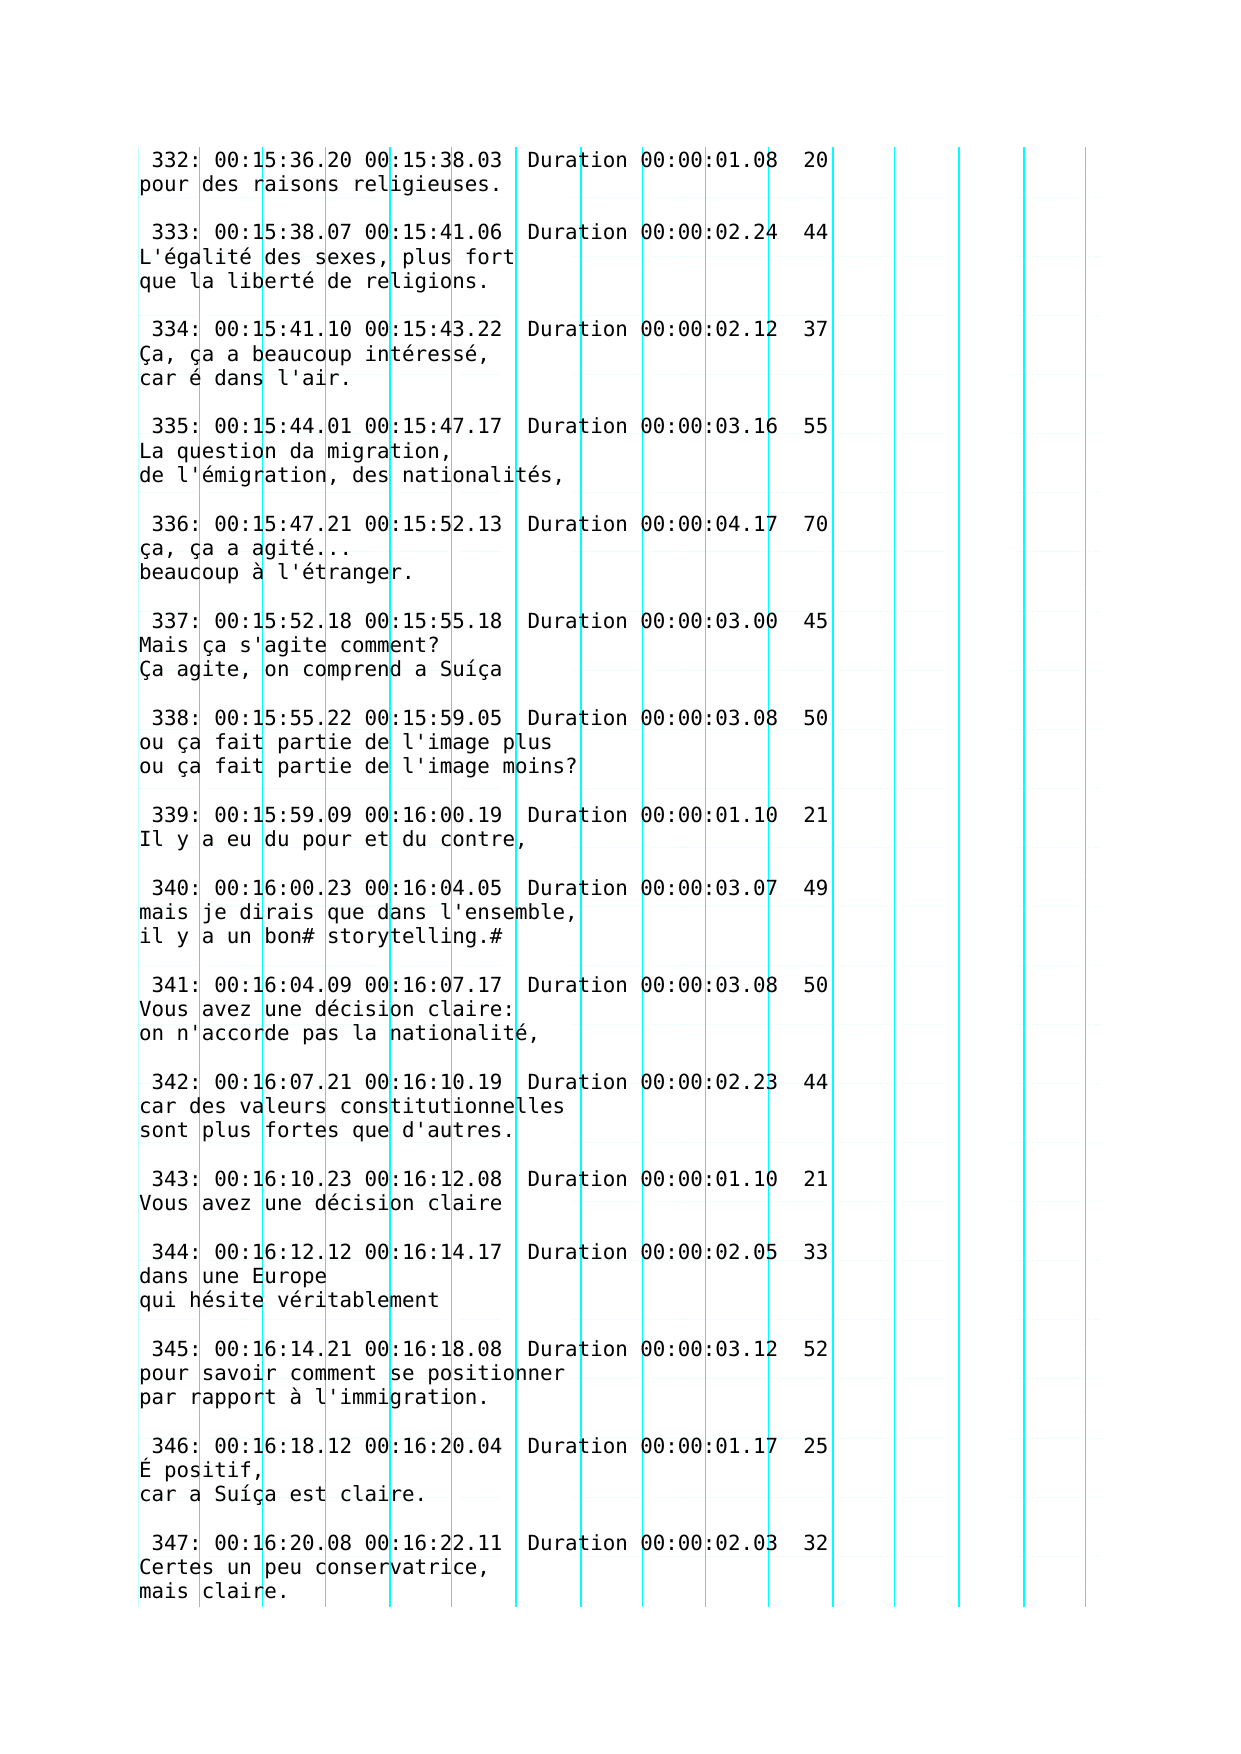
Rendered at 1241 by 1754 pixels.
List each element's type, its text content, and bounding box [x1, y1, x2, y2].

text mais claire. [139, 1579, 1101, 1604]
text pour savoir comment se positionner [139, 1361, 1101, 1385]
text beaucoup à l'étranger. [139, 560, 1101, 584]
text car des valeurs constitutionnelles [139, 1094, 1101, 1118]
text É positif, [139, 1458, 1101, 1482]
text 343: 00:16:10.23 00:16:12.08 Duration 00:00:01.10 21 [139, 1167, 1101, 1191]
text sont plus fortes que d'autres. [139, 1118, 1101, 1143]
text 332: 00:15:36.20 00:15:38.03 Duration 00:00:01.08 20 [139, 148, 1101, 172]
text de l'émigration, des nationalités, [139, 463, 1101, 487]
text 337: 00:15:52.18 00:15:55.18 Duration 00:00:03.00 45 [139, 609, 1101, 633]
text on n'accorde pas la nationalité, [139, 1021, 1101, 1046]
text 342: 00:16:07.21 00:16:10.19 Duration 00:00:02.23 44 [139, 1070, 1101, 1094]
text 340: 00:16:00.23 00:16:04.05 Duration 00:00:03.07 49 [139, 876, 1101, 900]
text Vous avez une décision claire: [139, 997, 1101, 1021]
text 334: 00:15:41.10 00:15:43.22 Duration 00:00:02.12 37 [139, 317, 1101, 342]
text car é dans l'air. [139, 366, 1101, 390]
text dans une Europe [139, 1264, 1101, 1288]
text 346: 00:16:18.12 00:16:20.04 Duration 00:00:01.17 25 [139, 1434, 1101, 1458]
text que la liberté de religions. [139, 269, 1101, 293]
text Ça agite, on comprend a Suíça [139, 657, 1101, 682]
text 339: 00:15:59.09 00:16:00.19 Duration 00:00:01.10 21 [139, 803, 1101, 827]
text 333: 00:15:38.07 00:15:41.06 Duration 00:00:02.24 44 [139, 220, 1101, 245]
text car a Suíça est claire. [139, 1482, 1101, 1507]
text 336: 00:15:47.21 00:15:52.13 Duration 00:00:04.17 70 [139, 512, 1101, 536]
picture [138, 147, 1102, 1607]
text ou ça fait partie de l'image moins? [139, 754, 1101, 779]
text ou ça fait partie de l'image plus [139, 730, 1101, 754]
text La question da migration, [139, 439, 1101, 463]
text 335: 00:15:44.01 00:15:47.17 Duration 00:00:03.16 55 [139, 414, 1101, 439]
text 347: 00:16:20.08 00:16:22.11 Duration 00:00:02.03 32 [139, 1531, 1101, 1555]
text Il y a eu du pour et du contre, [139, 827, 1101, 851]
text Ça, ça a beaucoup intéressé, [139, 342, 1101, 366]
text Vous avez une décision claire [139, 1191, 1101, 1216]
text par rapport à l'immigration. [139, 1385, 1101, 1410]
text ça, ça a agité... [139, 536, 1101, 560]
text L'égalité des sexes, plus fort [139, 245, 1101, 269]
text il y a un bon# storytelling.# [139, 924, 1101, 948]
text qui hésite véritablement [139, 1288, 1101, 1313]
text 338: 00:15:55.22 00:15:59.05 Duration 00:00:03.08 50 [139, 706, 1101, 730]
text mais je dirais que dans l'ensemble, [139, 900, 1101, 924]
text 341: 00:16:04.09 00:16:07.17 Duration 00:00:03.08 50 [139, 973, 1101, 997]
text Mais ça s'agite comment? [139, 633, 1101, 657]
text Certes un peu conservatrice, [139, 1555, 1101, 1579]
text 344: 00:16:12.12 00:16:14.17 Duration 00:00:02.05 33 [139, 1240, 1101, 1264]
text 345: 00:16:14.21 00:16:18.08 Duration 00:00:03.12 52 [139, 1337, 1101, 1361]
text pour des raisons religieuses. [139, 172, 1101, 196]
